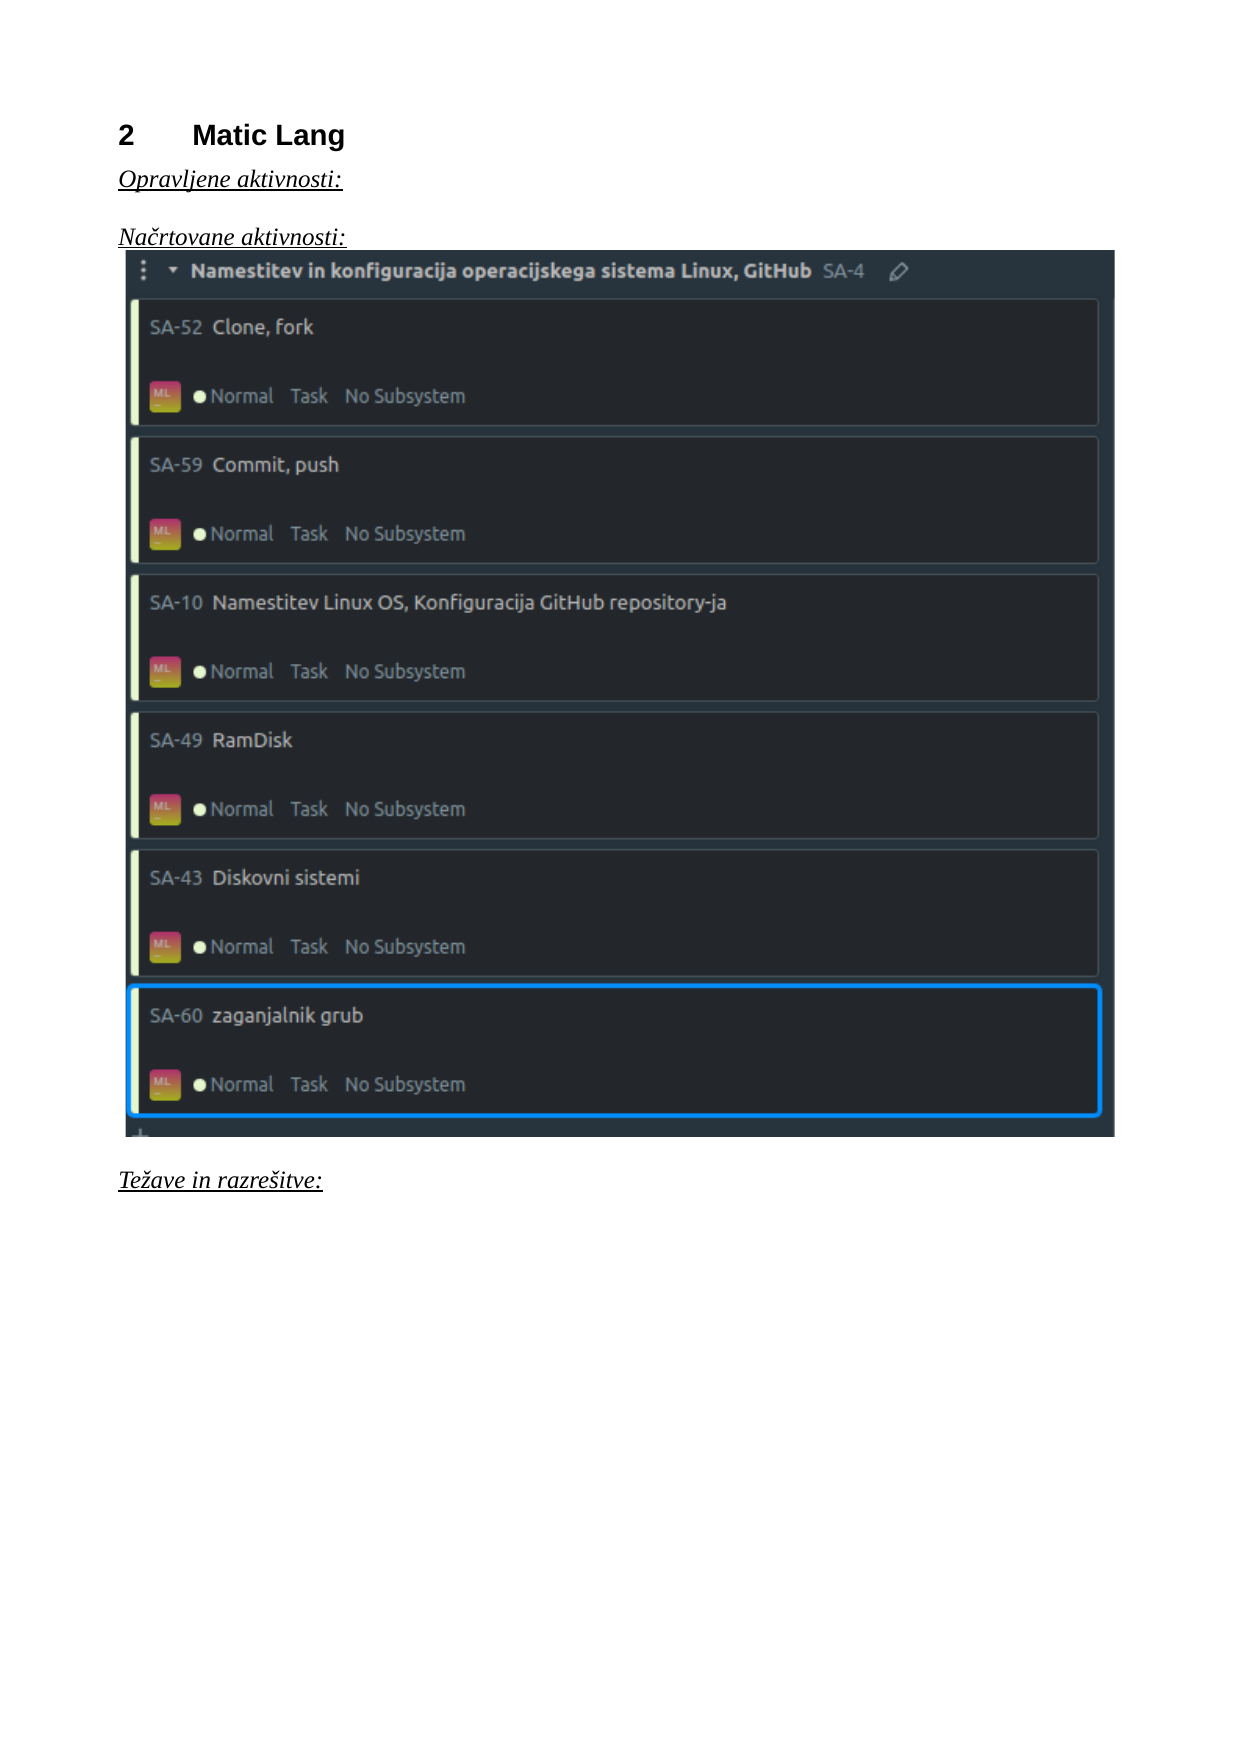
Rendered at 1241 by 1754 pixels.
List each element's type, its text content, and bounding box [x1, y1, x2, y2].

subtitle Matic Lang [118, 118, 1122, 152]
text Težave in razrešitve: [118, 1165, 1122, 1194]
picture [125, 250, 1115, 1137]
text Opravljene aktivnosti: [118, 164, 1122, 193]
text Načrtovane aktivnosti: [118, 222, 1122, 251]
